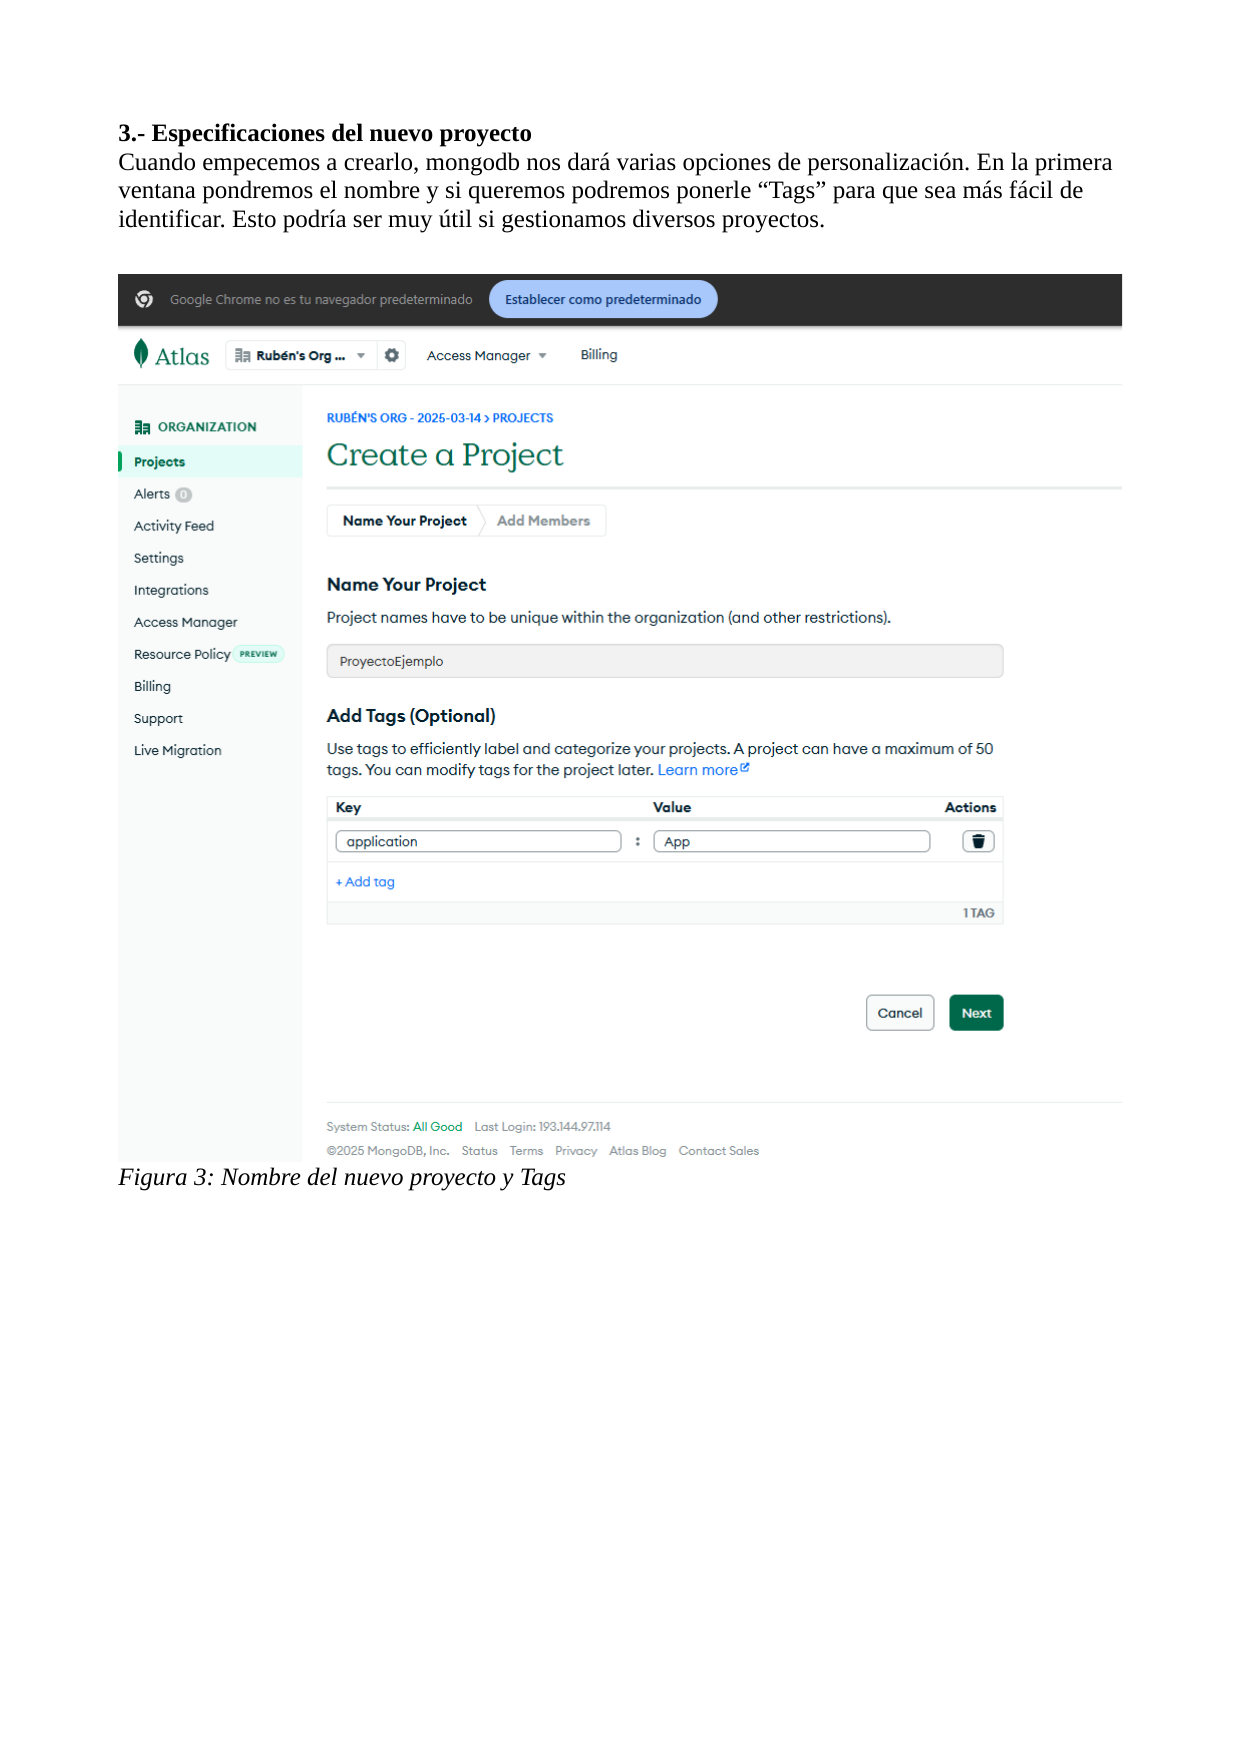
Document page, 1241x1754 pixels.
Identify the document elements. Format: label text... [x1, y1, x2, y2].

picture [118, 274, 1123, 1162]
text Figura 3: Nombre del nuevo proyecto y Tags [118, 1162, 1122, 1191]
text 3.- Especificaciones del nuevo proyecto [118, 118, 1122, 147]
text Cuando empecemos a crearlo, mongodb nos dará varias opciones de personalización. En la primera ventana pondremos el nombre y si queremos podremos ponerle “Tags” para que sea más fácil de identificar. Esto podría ser muy útil si gestionamos diversos proyectos. [118, 147, 1122, 233]
